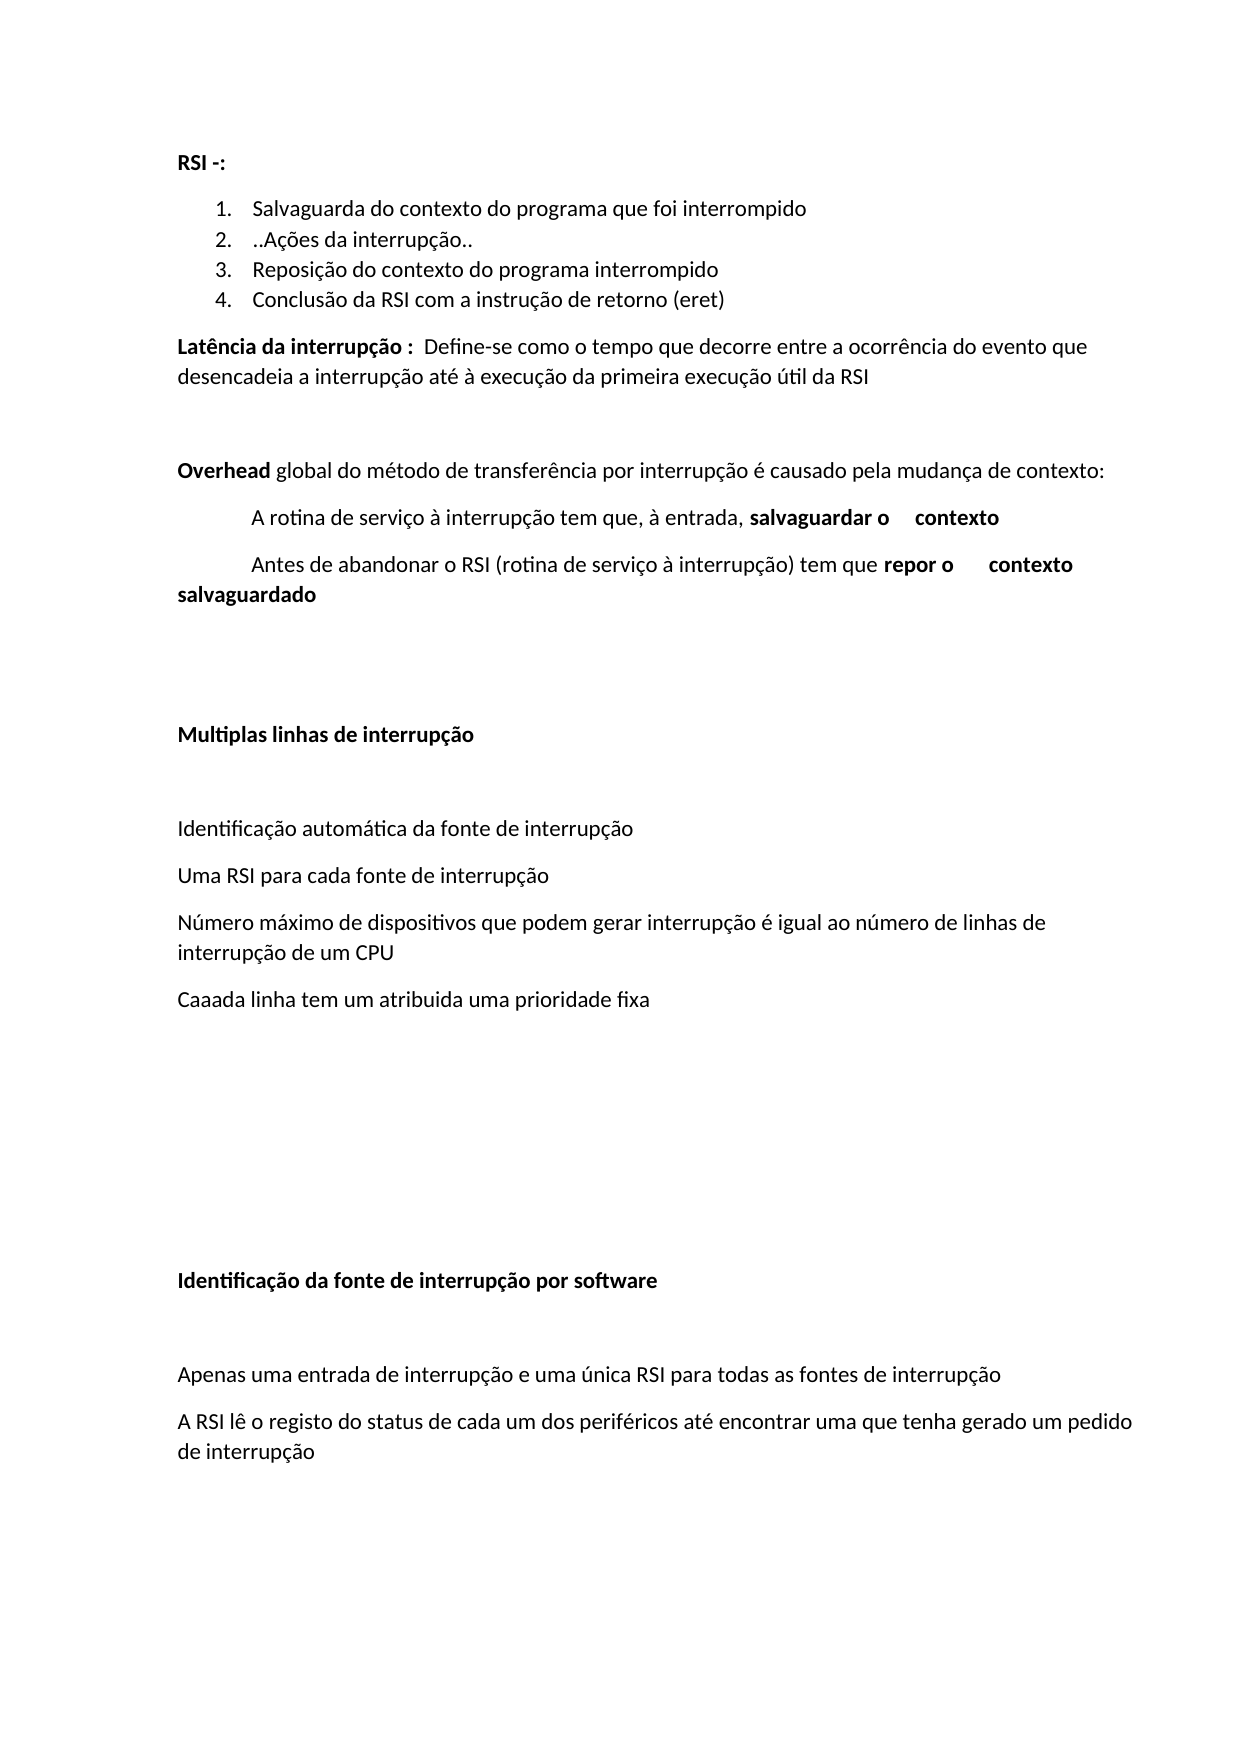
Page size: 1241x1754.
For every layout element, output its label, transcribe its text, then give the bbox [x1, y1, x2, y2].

text Overhead global do método de transferência por interrupção é causado pela mudança de contexto: [177, 456, 1152, 484]
text Multiplas linhas de interrupção [177, 721, 1152, 748]
text Apenas uma entrada de interrupção e uma única RSI para todas as fontes de interrupção [177, 1360, 1152, 1388]
text Antes de abandonar o RSI (rotina de serviço à interrupção) tem que repor o contexto salvaguardado [177, 550, 1152, 608]
list ..Ações da interrupção.. [215, 225, 1152, 253]
text Uma RSI para cada fonte de interrupção [177, 861, 1152, 889]
text Identificação da fonte de interrupção por software [177, 1266, 1152, 1294]
text Latência da interrupção : Define-se como o tempo que decorre entre a ocorrência do evento que desencadeia a interrupção até à execução da primeira execução útil da RSI [177, 332, 1152, 390]
text A rotina de serviço à interrupção tem que, à entrada, salvaguardar o contexto [177, 503, 1152, 531]
text RSI -: [177, 148, 1152, 176]
list Reposição do contexto do programa interrompido [215, 255, 1152, 283]
list Salvaguarda do contexto do programa que foi interrompido [215, 194, 1152, 222]
list Conclusão da RSI com a instrução de retorno (eret) [215, 285, 1152, 313]
text Caaada linha tem um atribuida uma prioridade fixa [177, 985, 1152, 1013]
text Identificação automática da fonte de interrupção [177, 814, 1152, 842]
text A RSI lê o registo do status de cada um dos periféricos até encontrar uma que tenha gerado um pedido de interrupção [177, 1407, 1152, 1465]
text Número máximo de dispositivos que podem gerar interrupção é igual ao número de linhas de interrupção de um CPU [177, 908, 1152, 966]
